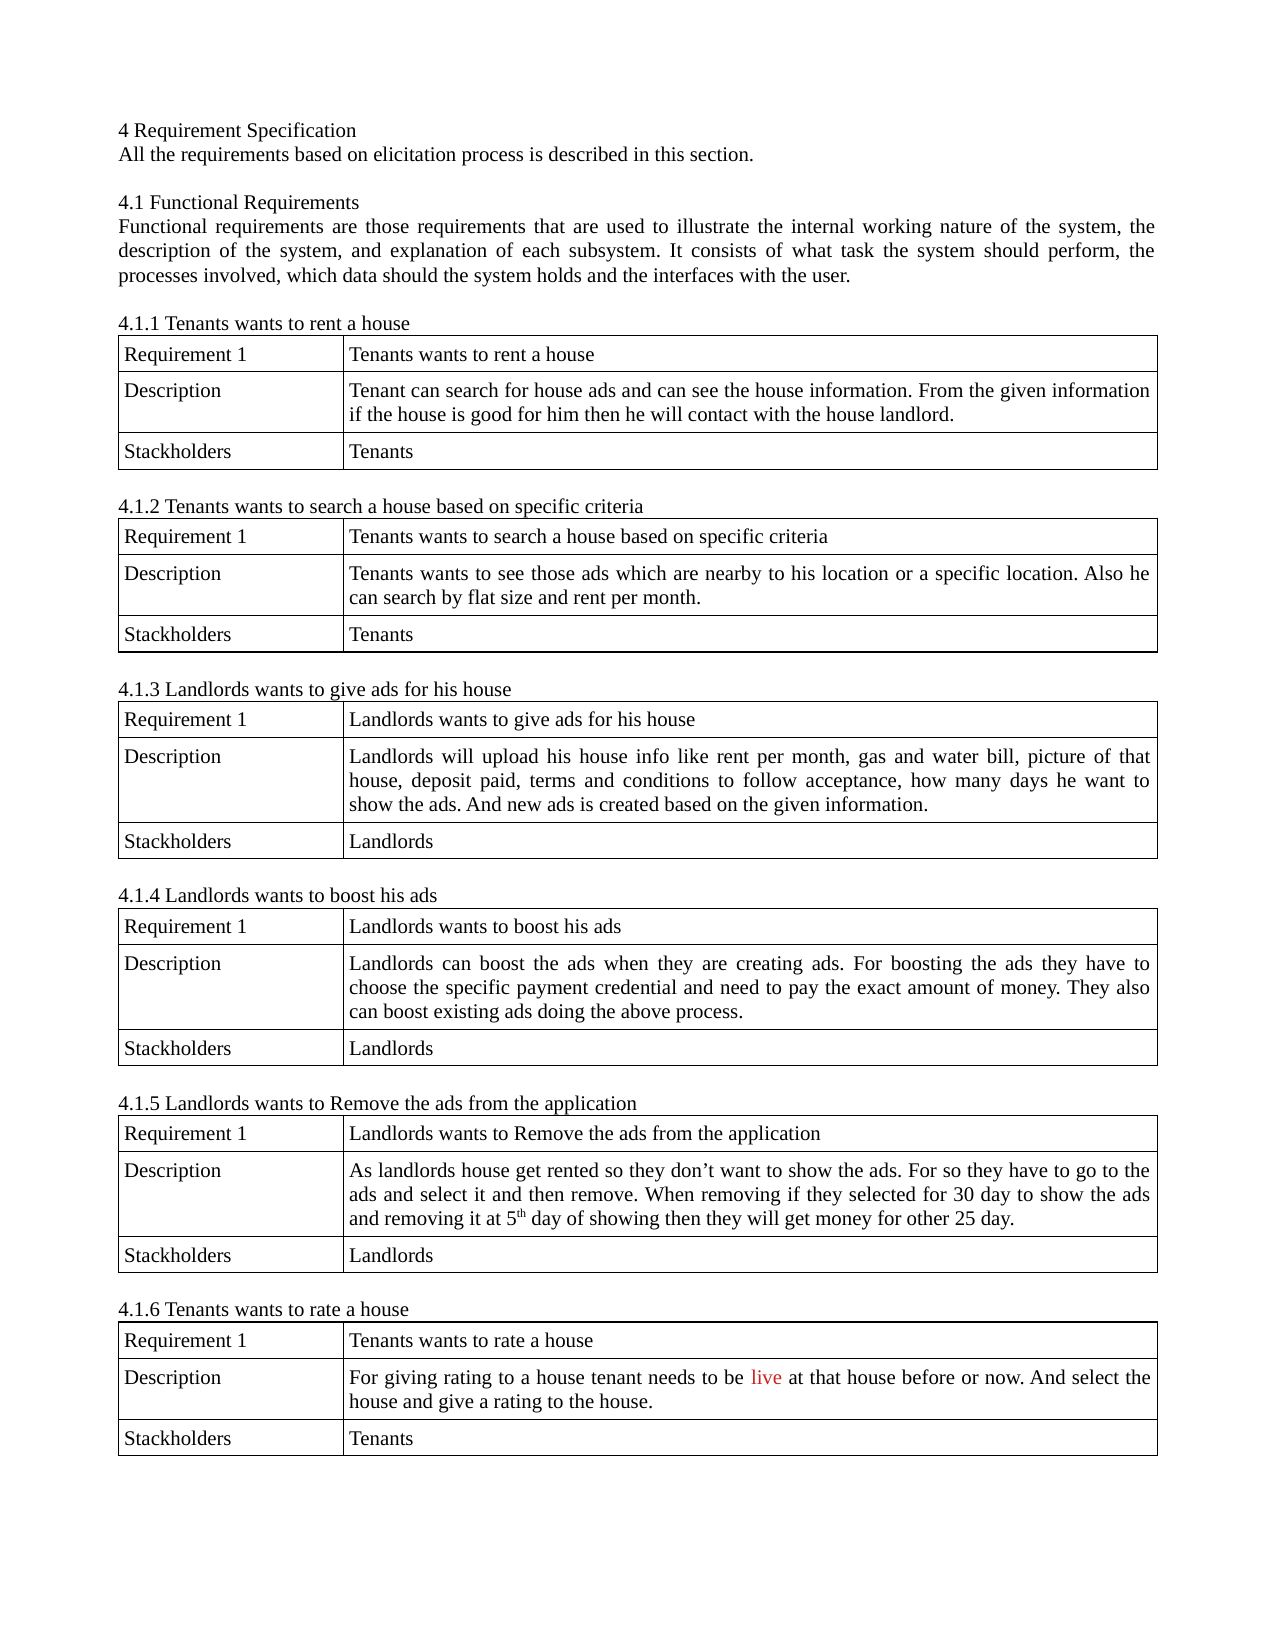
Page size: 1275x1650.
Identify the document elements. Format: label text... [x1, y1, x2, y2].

table_cell Landlords will upload his house info like rent per month, gas and water bill, picture of that house, deposit paid, terms and conditions to follow acceptance, how many days he want to show the ads. And new ads is created based on the given information. [344, 738, 1157, 822]
table_header Landlords wants to boost his ads [344, 909, 1157, 944]
table_cell Description [119, 555, 343, 615]
table_header Tenants wants to rate a house [344, 1323, 1157, 1358]
text 4.1.3 Landlords wants to give ads for his house [118, 676, 1157, 701]
table_cell Stackholders [119, 1237, 343, 1272]
table_cell Description [119, 738, 343, 822]
table_cell Landlords [344, 1237, 1157, 1272]
table_cell As landlords house get rented so they don’t want to show the ads. For so they have to go to the ads and select it and then remove. When removing if they selected for 30 day to show the ads and removing it at 5th day of showing then they will get money for other 25 day. [344, 1152, 1157, 1236]
table_cell Description [119, 1359, 343, 1419]
table_cell Stackholders [119, 616, 343, 651]
table_header Landlords wants to Remove the ads from the application [344, 1116, 1157, 1151]
table_cell Landlords [344, 1030, 1157, 1065]
table_header Requirement 1 [119, 702, 343, 737]
table_header Requirement 1 [119, 909, 343, 944]
table_header Tenants wants to search a house based on specific criteria [344, 519, 1157, 554]
table_header Requirement 1 [119, 519, 343, 554]
table_cell Landlords can boost the ads when they are creating ads. For boosting the ads they have to choose the specific payment credential and need to pay the exact amount of money. They also can boost existing ads doing the above process. [344, 945, 1157, 1029]
table_cell Description [119, 372, 343, 432]
text 4.1.5 Landlords wants to Remove the ads from the application [118, 1090, 1157, 1114]
table_cell Tenant can search for house ads and can see the house information. From the given information if the house is good for him then he will contact with the house landlord. [344, 372, 1157, 432]
table_cell Tenants [344, 616, 1157, 651]
table_cell Tenants [344, 1420, 1157, 1455]
table_header Requirement 1 [119, 1323, 343, 1358]
text 4.1 Functional Requirements [118, 190, 1157, 214]
table_cell Description [119, 945, 343, 1029]
text All the requirements based on elicitation process is described in this section. [118, 142, 1157, 166]
table_header Requirement 1 [119, 1116, 343, 1151]
table_cell Stackholders [119, 1030, 343, 1065]
table_header Tenants wants to rent a house [344, 336, 1157, 371]
table_cell Tenants [344, 433, 1157, 468]
table_cell Stackholders [119, 823, 343, 858]
table_cell Tenants wants to see those ads which are nearby to his location or a specific location. Also he can search by flat size and rent per month. [344, 555, 1157, 615]
text 4.1.6 Tenants wants to rate a house [118, 1297, 1157, 1321]
text 4.1.4 Landlords wants to boost his ads [118, 883, 1157, 907]
table_header Requirement 1 [119, 336, 343, 371]
table_header Landlords wants to give ads for his house [344, 702, 1157, 737]
table_cell Stackholders [119, 1420, 343, 1455]
text 4 Requirement Specification [118, 118, 1157, 142]
table_cell Stackholders [119, 433, 343, 468]
text 4.1.2 Tenants wants to search a house based on specific criteria [118, 493, 1157, 518]
text Functional requirements are those requirements that are used to illustrate the internal working nature of the system, the description of the system, and explanation of each subsystem. It consists of what task the system should perform, the processes involved, which data should the system holds and the interfaces with the user. [118, 214, 1157, 287]
text 4.1.1 Tenants wants to rent a house [118, 311, 1157, 335]
table_cell For giving rating to a house tenant needs to be live at that house before or now. And select the house and give a rating to the house. [344, 1359, 1157, 1419]
table_cell Landlords [344, 823, 1157, 858]
table_cell Description [119, 1152, 343, 1236]
